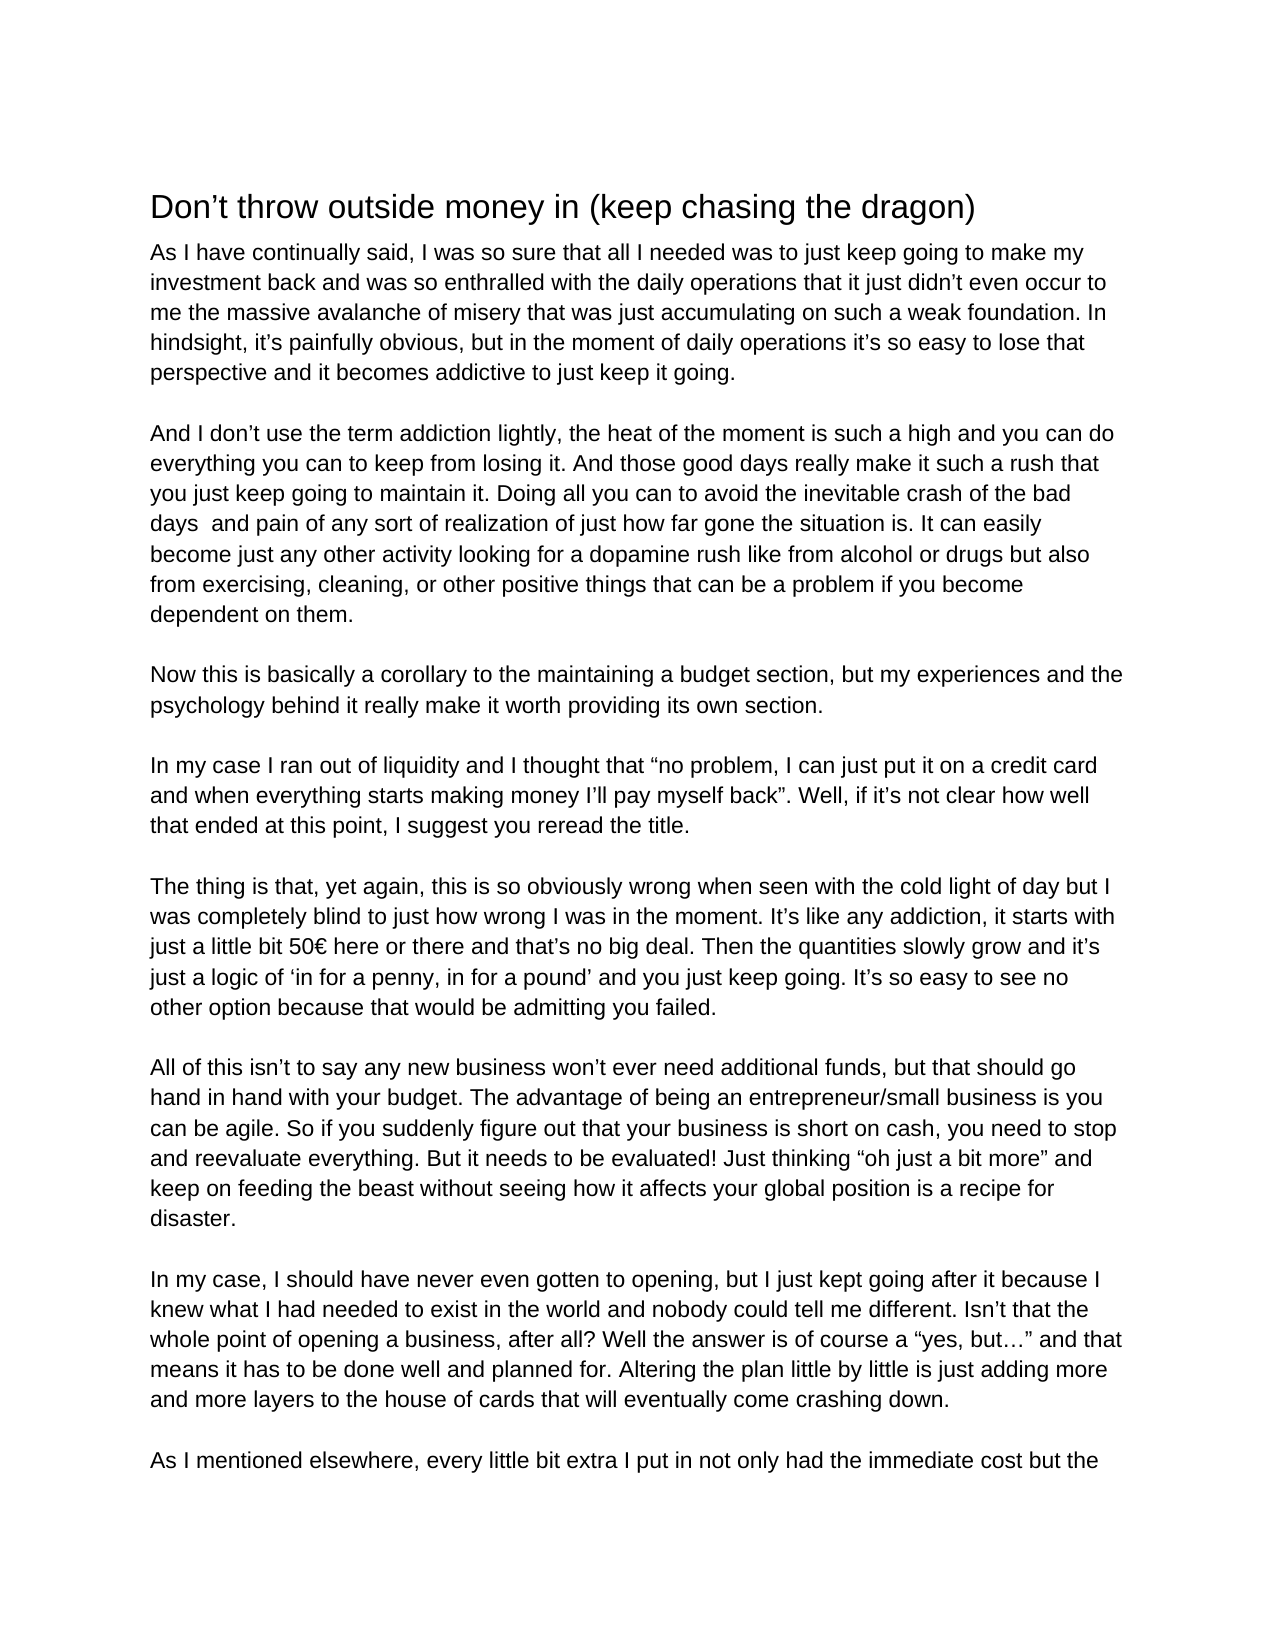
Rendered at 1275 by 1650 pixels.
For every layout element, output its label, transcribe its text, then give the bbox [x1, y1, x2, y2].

text All of this isn’t to say any new business won’t ever need additional funds, but that should go hand in hand with your budget. The advantage of being an entrepreneur/small business is you can be agile. So if you suddenly figure out that your business is short on cash, you need to stop and reevaluate everything. But it needs to be evaluated! Just thinking “oh just a bit more” and keep on feeding the beast without seeing how it affects your global position is a recipe for disaster. [150, 1054, 1125, 1231]
text As I have continually said, I was so sure that all I needed was to just keep going to make my investment back and was so enthralled with the daily operations that it just didn’t even occur to me the massive avalanche of misery that was just accumulating on such a weak foundation. In hindsight, it’s painfully obvious, but in the moment of daily operations it’s so easy to lose that perspective and it becomes addictive to just keep it going. [150, 238, 1125, 386]
text As I mentioned elsewhere, every little bit extra I put in not only had the immediate cost but the [150, 1447, 1125, 1473]
text And I don’t use the term addiction lightly, the heat of the moment is such a high and you can do everything you can to keep from losing it. And those good days really make it such a rush that you just keep going to maintain it. Doing all you can to avoid the inevitable crash of the bad days and pain of any sort of realization of just how far gone the situation is. It can easily become just any other activity looking for a dopamine rush like from alcohol or drugs but also from exercising, cleaning, or other positive things that can be a problem if you become dependent on them. [150, 420, 1125, 627]
text In my case I ran out of liquidity and I thought that “no problem, I can just put it on a credit card and when everything starts making money I’ll pay myself back”. Well, if it’s not clear how well that ended at this point, I suggest you reread the title. [150, 752, 1125, 839]
text In my case, I should have never even gotten to opening, but I just kept going after it because I knew what I had needed to exist in the world and nobody could tell me different. Isn’t that the whole point of opening a business, after all? Well the answer is of course a “yes, but…” and that means it has to be done well and planned for. Altering the plan little by little is just adding more and more layers to the house of cards that will eventually come crashing down. [150, 1266, 1125, 1413]
text Now this is basically a corollary to the maintaining a budget section, but my experiences and the psychology behind it really make it worth providing its own section. [150, 661, 1125, 718]
text The thing is that, yet again, this is so obviously wrong when seen with the cold light of day but I was completely blind to just how wrong I was in the moment. It’s like any addiction, it starts with just a little bit 50€ here or there and that’s no big deal. Then the quantities slowly grow and it’s just a logic of ‘in for a penny, in for a pound’ and you just keep going. It’s so easy to see no other option because that would be admitting you failed. [150, 873, 1125, 1020]
subtitle Don’t throw outside money in (keep chasing the dragon) [150, 187, 1125, 226]
